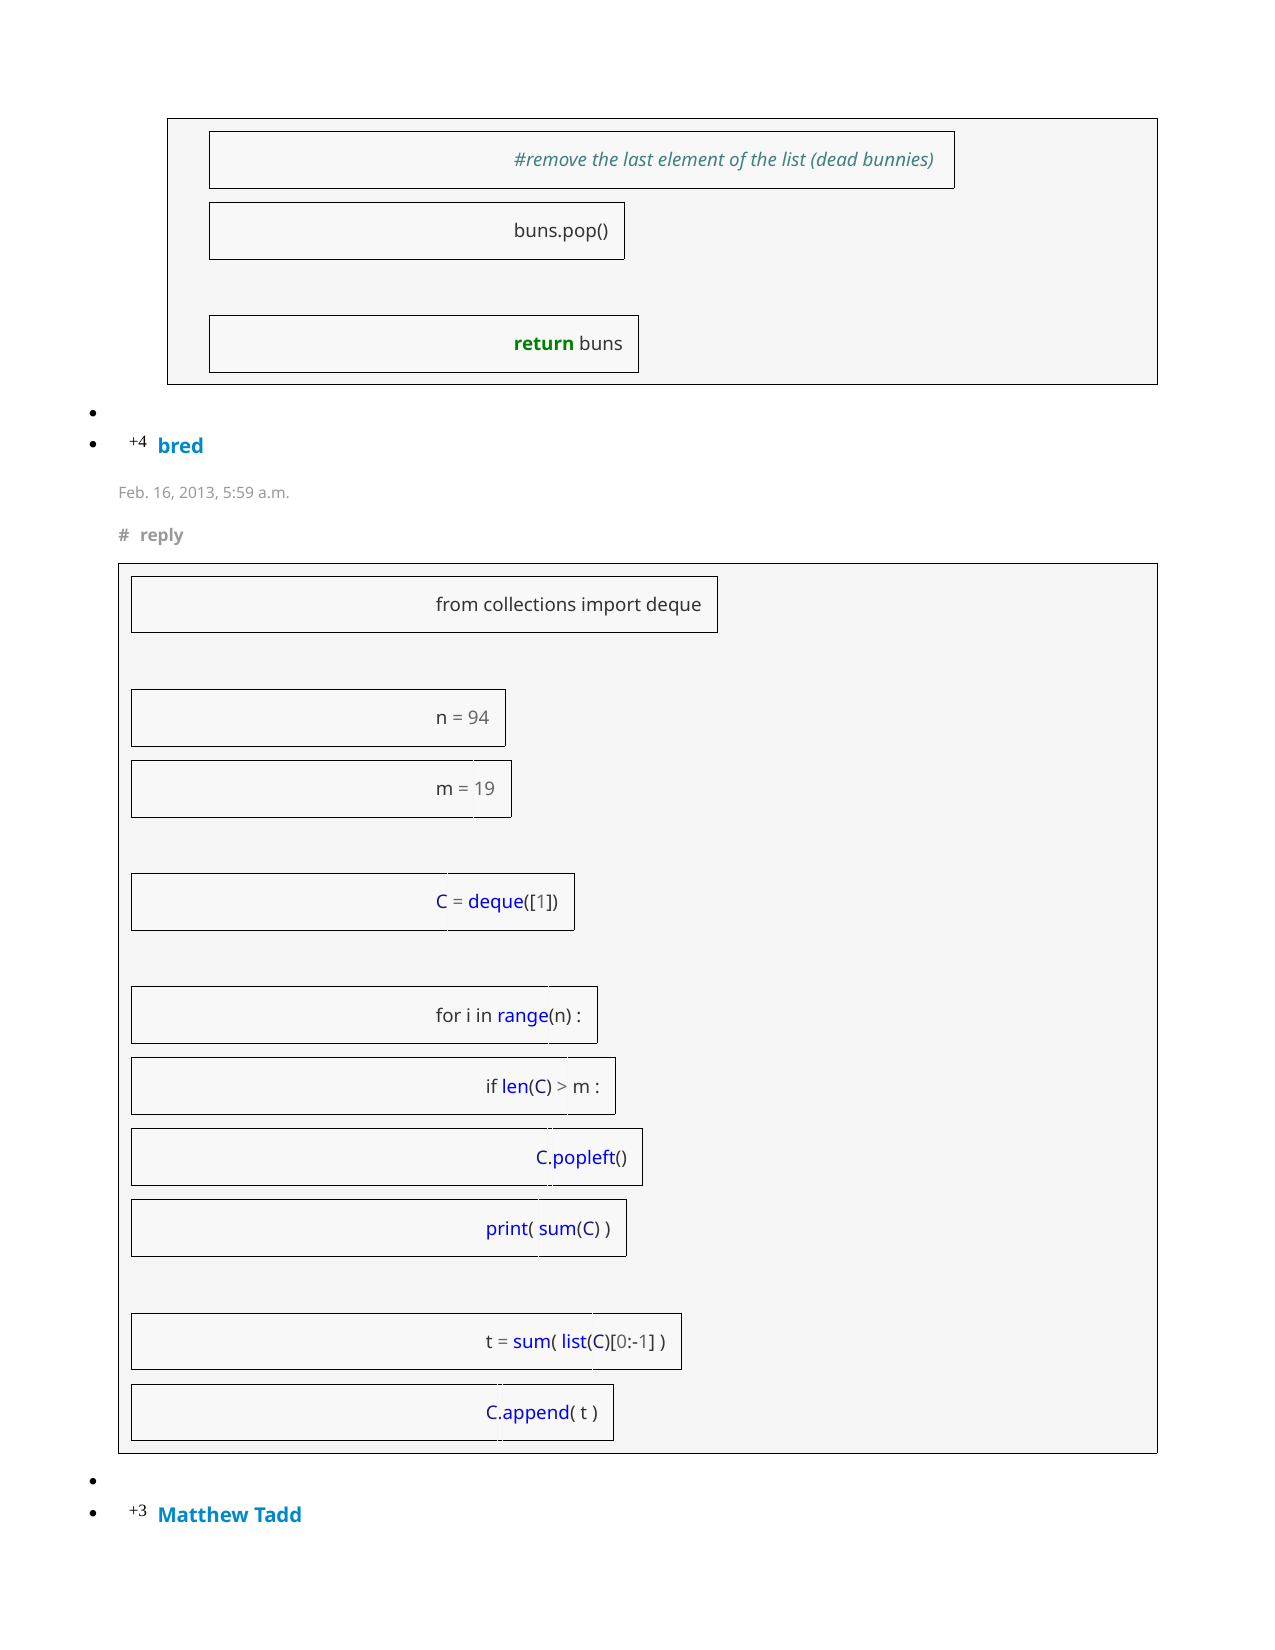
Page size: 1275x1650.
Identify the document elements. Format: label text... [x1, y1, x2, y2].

list for i in range(n) : [119, 974, 1157, 1043]
list C.append( t ) [119, 1371, 1157, 1453]
list # reply [118, 519, 1157, 547]
list buns.pop() [168, 189, 1157, 259]
list C = deque([1]) [119, 860, 1157, 930]
list Matthew Tadd [118, 1500, 1157, 1528]
list if len(C) > m : [119, 1045, 1157, 1114]
list C.popleft() [119, 1116, 1157, 1185]
list print( sum(C) ) [119, 1187, 1157, 1256]
list m = 19 [119, 747, 1157, 817]
list +4 [118, 432, 157, 451]
list #remove the last element of the list (dead bunnies) [168, 119, 1157, 188]
list Feb. 16, 2013, 5:59 a.m. [118, 475, 1157, 503]
list n = 94 [119, 676, 1157, 746]
list from collections import deque [119, 564, 1157, 632]
list bred [118, 432, 1157, 460]
list return buns [168, 302, 1157, 384]
list t = sum( list(C)[0:-1] ) [119, 1300, 1157, 1369]
list +3 [118, 1500, 157, 1520]
